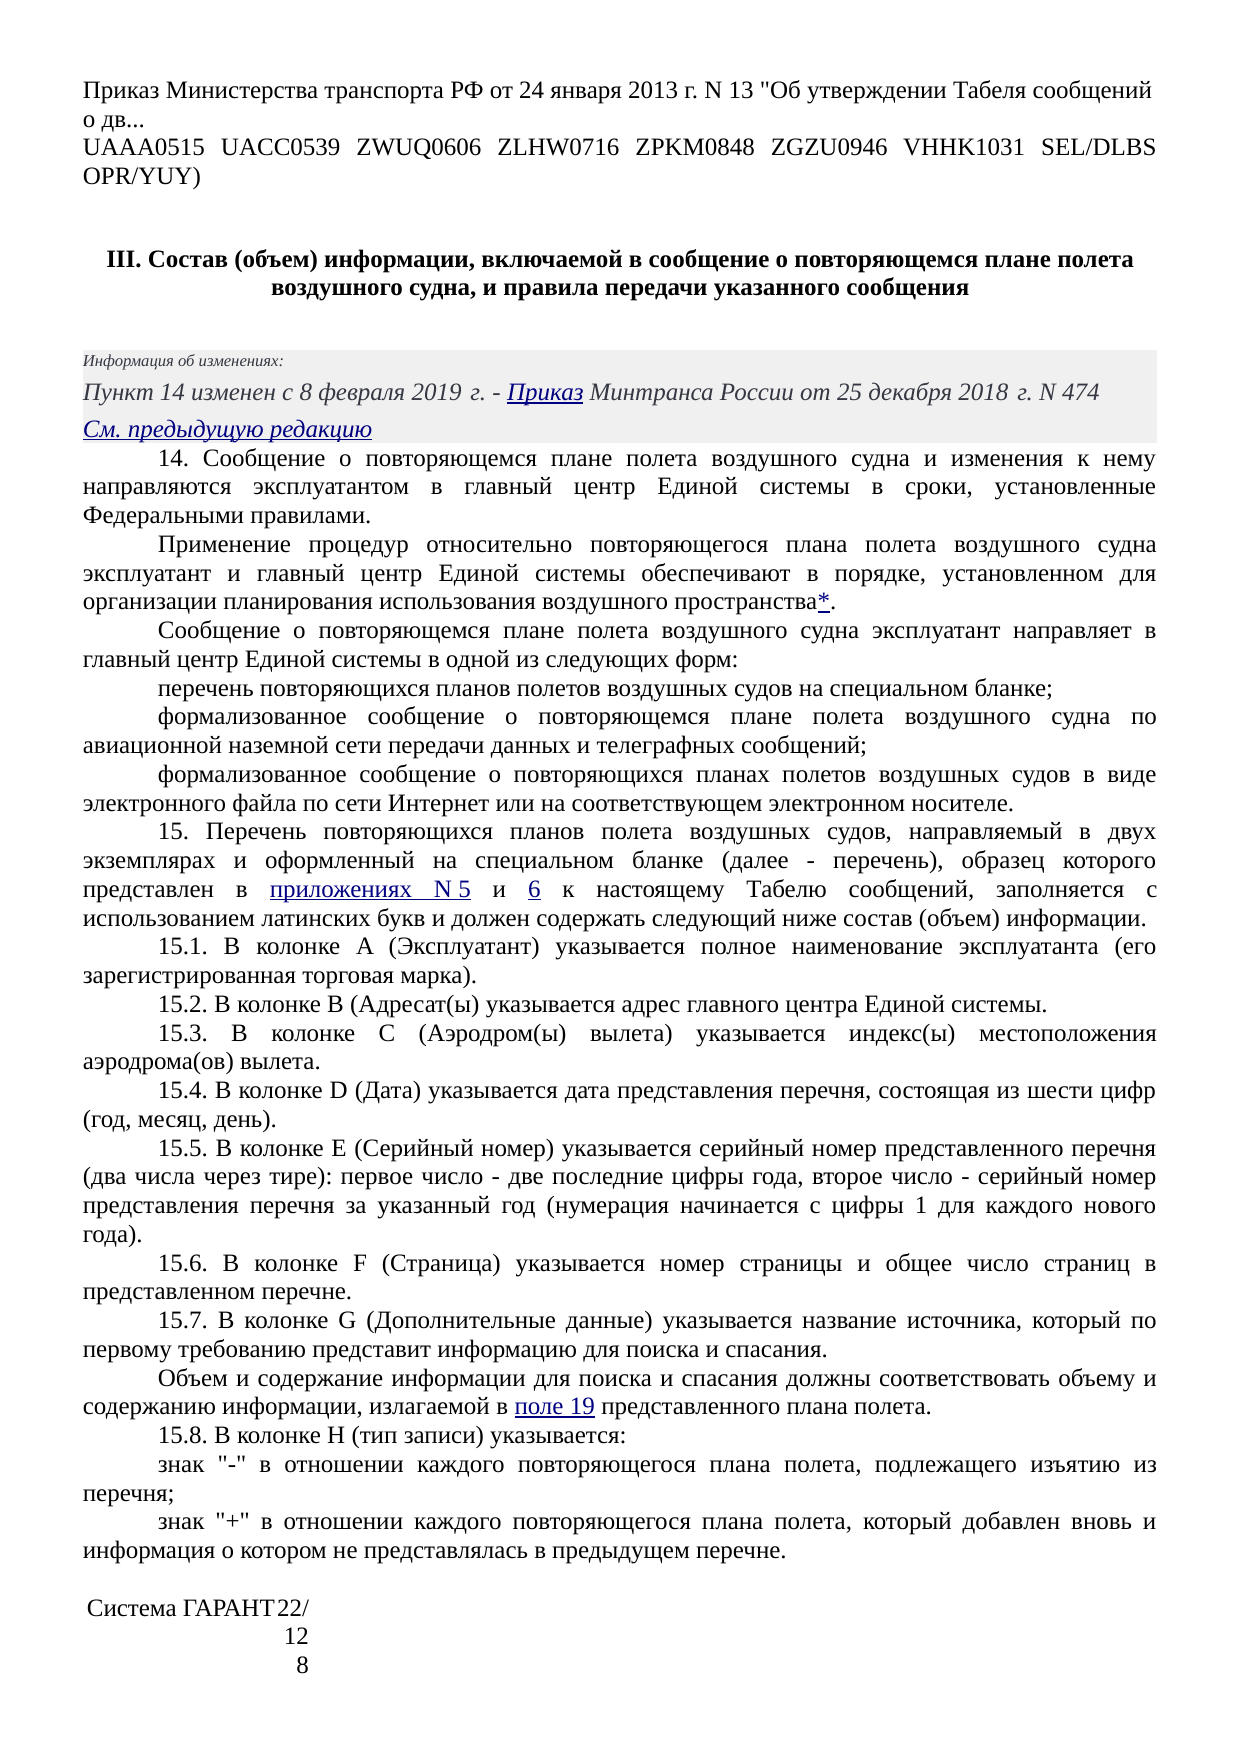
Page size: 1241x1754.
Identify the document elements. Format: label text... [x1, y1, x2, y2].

text Сообщение о повторяющемся плане полета воздушного судна эксплуатант направляет в главный центр Единой системы в одной из следующих форм: [83, 615, 1157, 673]
text 15.8. В колонке H (тип записи) указывается: [83, 1420, 1157, 1449]
text 15.3. В колонке C (Аэродром(ы) вылета) указывается индекс(ы) местоположения аэродрома(ов) вылета. [83, 1018, 1157, 1075]
text знак "+" в отношении каждого повторяющегося плана полета, который добавлен вновь и информация о котором не представлялась в предыдущем перечне. [83, 1506, 1157, 1564]
subtitle III. Состав (объем) информации, включаемой в сообщение о повторяющемся плане полета воздушного судна, и правила передачи указанного сообщения [83, 244, 1157, 301]
text UAAA0515 UACC0539 ZWUQ0606 ZLHW0716 ZPKM0848 ZGZU0946 VHHK1031 SEL/DLBS OPR/YUY) [83, 132, 1157, 190]
text перечень повторяющихся планов полетов воздушных судов на специальном бланке; [83, 673, 1157, 701]
text 15.4. В колонке D (Дата) указывается дата представления перечня, состоящая из шести цифр (год, месяц, день). [83, 1075, 1157, 1133]
text 15.2. В колонке B (Адресат(ы) указывается адрес главного центра Единой системы. [83, 989, 1157, 1018]
text формализованное сообщение о повторяющихся планах полетов воздушных судов в виде электронного файла по сети Интернет или на соответствующем электронном носителе. [83, 759, 1157, 816]
text формализованное сообщение о повторяющемся плане полета воздушного судна по авиационной наземной сети передачи данных и телеграфных сообщений; [83, 701, 1157, 759]
text 15.7. В колонке G (Дополнительные данные) указывается название источника, который по первому требованию представит информацию для поиска и спасания. [83, 1305, 1157, 1363]
text 14. Сообщение о повторяющемся плане полета воздушного судна и изменения к нему направляются эксплуатантом в главный центр Единой системы в сроки, установленные Федеральными правилами. [83, 443, 1157, 529]
text Объем и содержание информации для поиска и спасания должны соответствовать объему и содержанию информации, излагаемой в поле 19 представленного плана полета. [83, 1363, 1157, 1420]
text 15.1. В колонке A (Эксплуатант) указывается полное наименование эксплуатанта (его зарегистрированная торговая марка). [83, 931, 1157, 989]
text 15.6. В колонке F (Страница) указывается номер страницы и общее число страниц в представленном перечне. [83, 1248, 1157, 1305]
text 15.5. В колонке E (Серийный номер) указывается серийный номер представленного перечня (два числа через тире): первое число - две последние цифры года, второе число - серийный номер представления перечня за указанный год (нумерация начинается с цифры 1 для каждого нового года). [83, 1133, 1157, 1248]
text знак "-" в отношении каждого повторяющегося плана полета, подлежащего изъятию из перечня; [83, 1449, 1157, 1506]
text Применение процедур относительно повторяющегося плана полета воздушного судна эксплуатант и главный центр Единой системы обеспечивают в порядке, установленном для организации планирования использования воздушного пространства*. [83, 529, 1157, 615]
text 15. Перечень повторяющихся планов полета воздушных судов, направляемый в двух экземплярах и оформленный на специальном бланке (далее - перечень), образец которого представлен в приложениях N 5 и 6 к настоящему Табелю сообщений, заполняется с использованием латинских букв и должен содержать следующий ниже состав (объем) информации. [83, 816, 1157, 931]
text См. предыдущую редакцию [374, 414, 1157, 443]
text Информация об изменениях: [286, 350, 1157, 369]
